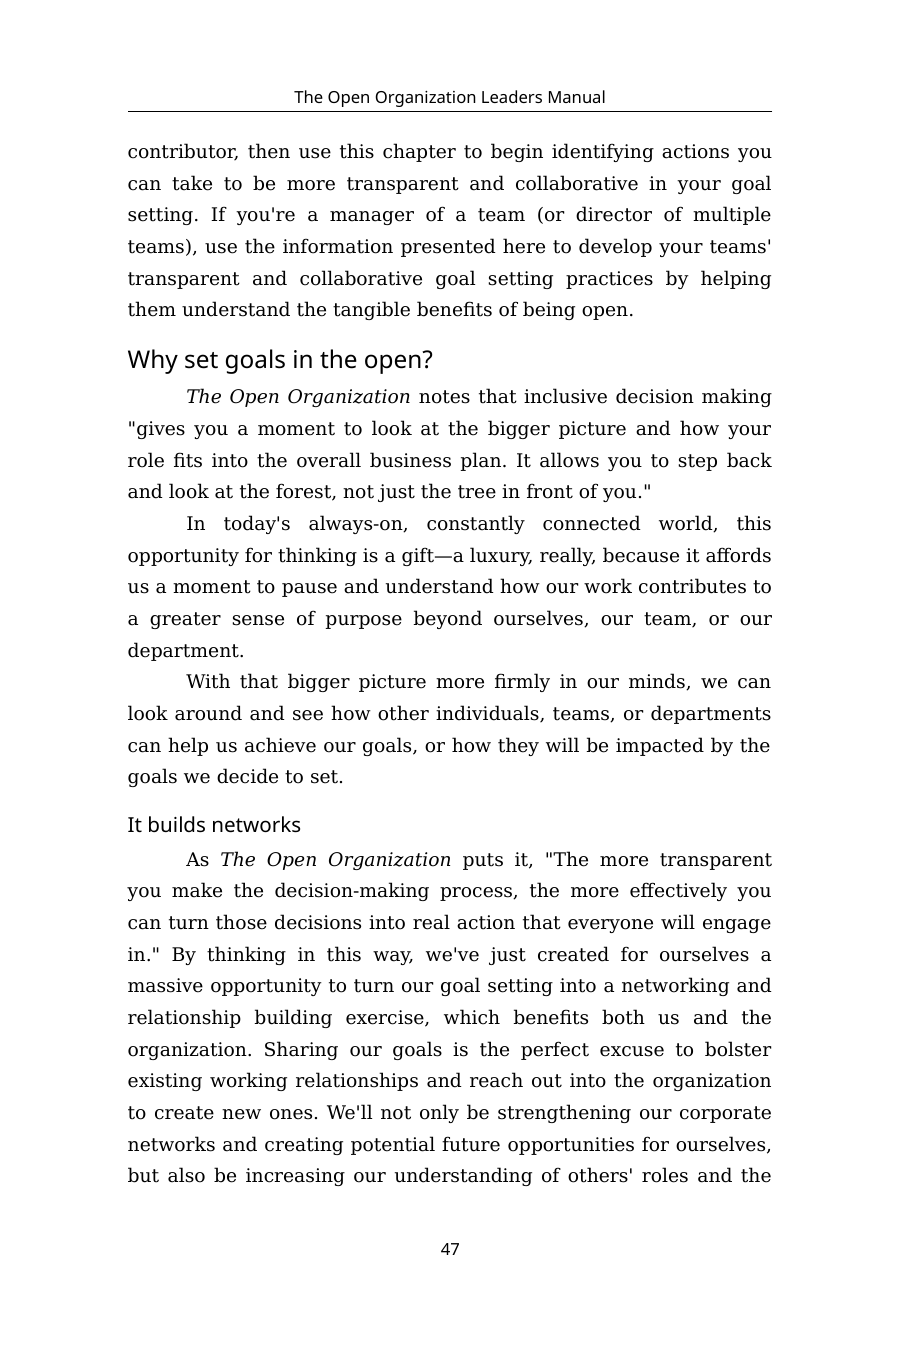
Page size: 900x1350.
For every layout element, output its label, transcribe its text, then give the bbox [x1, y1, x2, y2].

text contributor, then use this chapter to begin identifying actions you can take to be more transparent and collaborative in your goal setting. If you're a manager of a team (or director of multiple teams), use the information presented here to develop your teams' transparent and collaborative goal setting practices by helping them understand the tangible benefits of being open. [127, 141, 772, 321]
text The Open Organization notes that inclusive decision making "gives you a moment to look at the bigger picture and how your role fits into the overall business plan. It allows you to step back and look at the forest, not just the tree in front of you." [127, 386, 772, 503]
text In today's always-on, constantly connected world, this opportunity for thinking is a gift—a luxury, really, because it affords us a moment to pause and understand how our work contributes to a greater sense of purpose beyond ourselves, our team, or our department. [127, 513, 772, 661]
subtitle Why set goals in the open? [127, 346, 772, 374]
subtitle It builds networks [127, 813, 772, 837]
text With that bigger picture more firmly in our minds, we can look around and see how other individuals, teams, or departments can help us achieve our goals, or how they will be impacted by the goals we decide to set. [127, 671, 772, 788]
text As The Open Organization puts it, "The more transparent you make the decision-making process, the more effectively you can turn those decisions into real action that everyone will engage in." By thinking in this way, we've just created for ourselves a massive opportunity to turn our goal setting into a networking and relationship building exercise, which benefits both us and the organization. Sharing our goals is the perfect excuse to bolster existing working relationships and reach out into the organization to create new ones. We'll not only be strengthening our corporate networks and creating potential future opportunities for ourselves, but also be increasing our understanding of others' roles and the [127, 849, 772, 1187]
